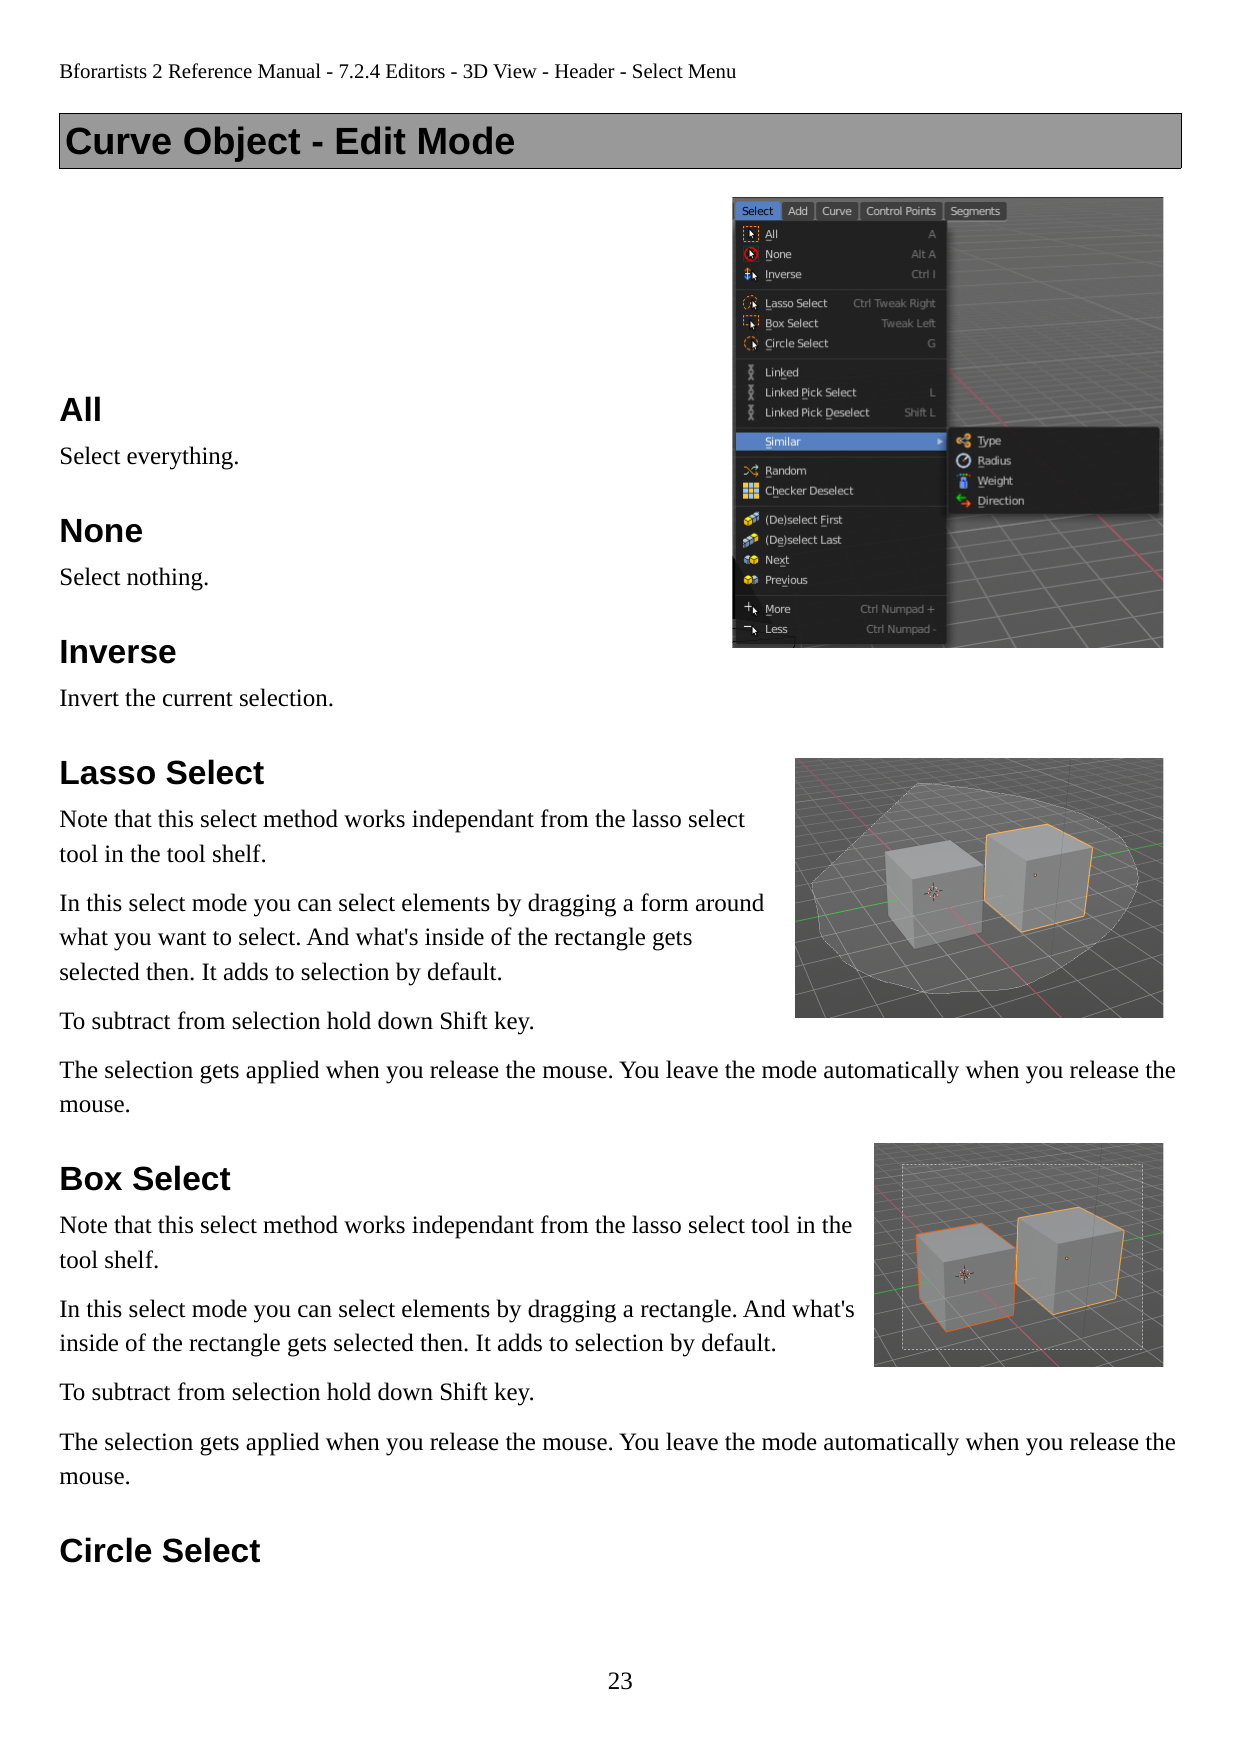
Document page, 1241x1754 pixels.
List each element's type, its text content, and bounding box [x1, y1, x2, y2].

text Note that this select method works independant from the lasso select tool in the tool shelf. [59, 1210, 874, 1274]
subtitle Lasso Select [59, 753, 1181, 792]
subtitle Box Select [59, 1159, 874, 1198]
subtitle [1164, 1159, 1181, 1198]
text In this select mode you can select elements by dragging a rectangle. And what's inside of the rectangle gets selected then. It adds to selection by default. [59, 1294, 874, 1357]
text In this select mode you can select elements by dragging a form around what you want to select. And what's inside of the rectangle gets selected then. It adds to selection by default. [59, 888, 795, 986]
text Select nothing. [59, 562, 732, 591]
text Invert the current selection. [59, 683, 1181, 712]
text Select everything. [59, 441, 732, 470]
text [1164, 441, 1181, 470]
picture [874, 1143, 1164, 1367]
table_header Curve Object - Edit Mode [60, 114, 1181, 168]
subtitle Circle Select [59, 1531, 1181, 1569]
picture [732, 197, 1164, 648]
subtitle [1164, 390, 1181, 429]
subtitle Inverse [59, 632, 1181, 671]
text [1164, 562, 1181, 591]
subtitle [1164, 511, 1181, 550]
subtitle None [59, 511, 732, 550]
text Note that this select method works independant from the lasso select tool in the tool shelf. [59, 804, 795, 867]
subtitle All [59, 390, 732, 429]
text To subtract from selection hold down Shift key. [59, 1377, 1181, 1406]
text To subtract from selection hold down Shift key. [59, 1006, 1181, 1034]
text The selection gets applied when you release the mouse. You leave the mode automatically when you release the mouse. [59, 1055, 1181, 1118]
text The selection gets applied when you release the mouse. You leave the mode automatically when you release the mouse. [59, 1427, 1181, 1490]
picture [795, 758, 1164, 1018]
